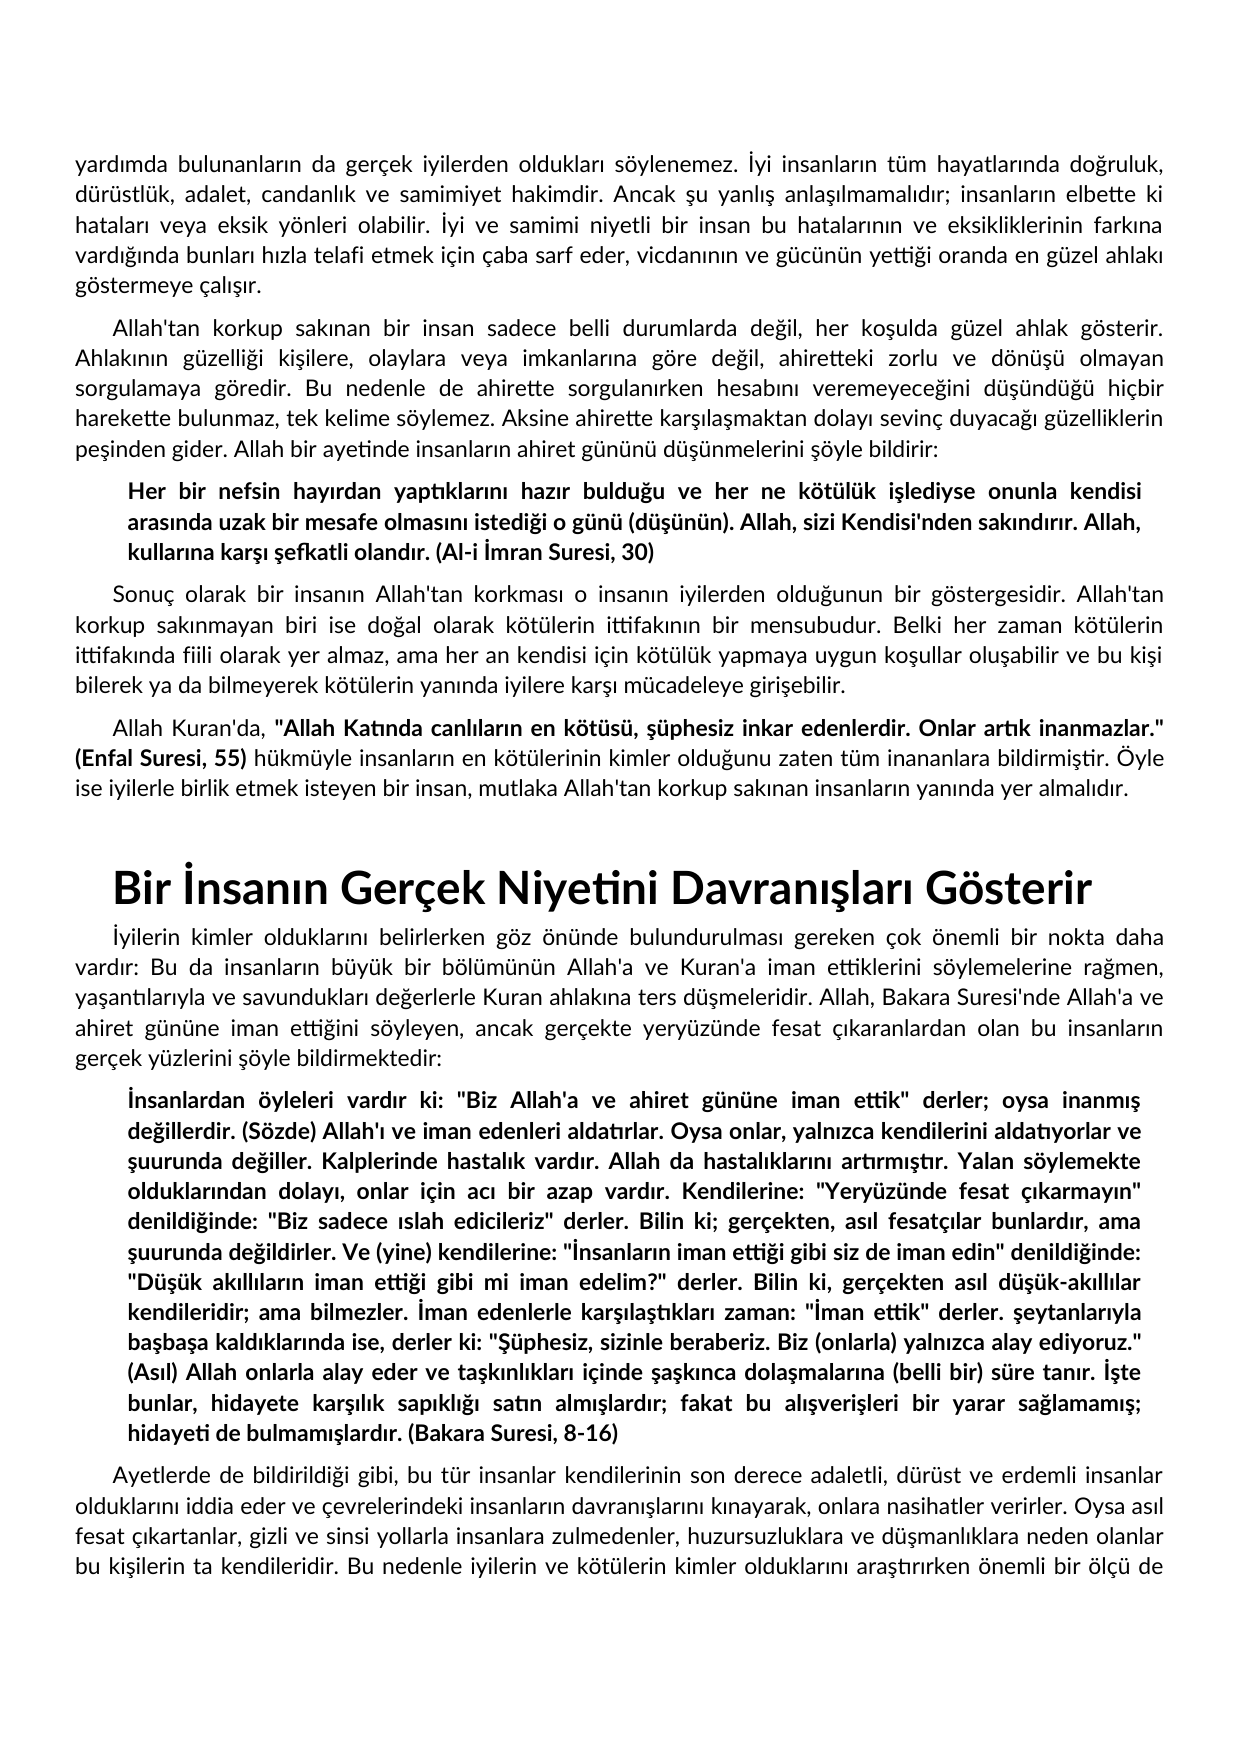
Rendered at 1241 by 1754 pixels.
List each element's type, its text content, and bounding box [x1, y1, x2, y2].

text Sonuç olarak bir insanın Allah'tan korkması o insanın iyilerden olduğunun bir göstergesidir. Allah'tan korkup sakınmayan biri ise doğal olarak kötülerin ittifakının bir mensubudur. Belki her zaman kötülerin ittifakında fiili olarak yer almaz, ama her an kendisi için kötülük yapmaya uygun koşullar oluşabilir ve bu kişi bilerek ya da bilmeyerek kötülerin yanında iyilere karşı mücadeleye girişebilir. [75, 580, 1165, 698]
text İyilerin kimler olduklarını belirlerken göz önünde bulundurulması gereken çok önemli bir nokta daha vardır: Bu da insanların büyük bir bölümünün Allah'a ve Kuran'a iman ettiklerini söylemelerine rağmen, yaşantılarıyla ve savundukları değerlerle Kuran ahlakına ters düşmeleridir. Allah, Bakara Suresi'nde Allah'a ve ahiret gününe iman ettiğini söyleyen, ancak gerçekte yeryüzünde fesat çıkaranlardan olan bu insanların gerçek yüzlerini şöyle bildirmektedir: [75, 923, 1165, 1071]
text Allah Kuran'da, "Allah Katında canlıların en kötüsü, şüphesiz inkar edenlerdir. Onlar artık inanmazlar." (Enfal Suresi, 55) hükmüyle insanların en kötülerinin kimler olduğunu zaten tüm inananlara bildirmiştir. Öyle ise iyilerle birlik etmek isteyen bir insan, mutlaka Allah'tan korkup sakınan insanların yanında yer almalıdır. [75, 713, 1165, 801]
text Ayetlerde de bildirildiği gibi, bu tür insanlar kendilerinin son derece adaletli, dürüst ve erdemli insanlar olduklarını iddia eder ve çevrelerindeki insanların davranışlarını kınayarak, onlara nasihatler verirler. Oysa asıl fesat çıkartanlar, gizli ve sinsi yollarla insanlara zulmedenler, huzursuzluklara ve düşmanlıklara neden olanlar bu kişilerin ta kendileridir. Bu nedenle iyilerin ve kötülerin kimler olduklarını araştırırken önemli bir ölçü de [75, 1461, 1165, 1579]
text Her bir nefsin hayırdan yaptıklarını hazır bulduğu ve her ne kötülük işlediyse onunla kendisi arasında uzak bir mesafe olmasını istediği o günü (düşünün). Allah, sizi Kendisi'nden sakındırır. Allah, kullarına karşı şefkatli olandır. (Al-i İmran Suresi, 30) [127, 477, 1143, 565]
text yardımda bulunanların da gerçek iyilerden oldukları söylenemez. İyi insanların tüm hayatlarında doğruluk, dürüstlük, adalet, candanlık ve samimiyet hakimdir. Ancak şu yanlış anlaşılmamalıdır; insanların elbette ki hataları veya eksik yönleri olabilir. İyi ve samimi niyetli bir insan bu hatalarının ve eksikliklerinin farkına vardığında bunları hızla telafi etmek için çaba sarf eder, vicdanının ve gücünün yettiği oranda en güzel ahlakı göstermeye çalışır. [75, 150, 1165, 298]
subtitle Bir İnsanın Gerçek Niyetini Davranışları Gösterir [112, 859, 1165, 914]
text İnsanlardan öyleleri vardır ki: "Biz Allah'a ve ahiret gününe iman ettik" derler; oysa inanmış değillerdir. (Sözde) Allah'ı ve iman edenleri aldatırlar. Oysa onlar, yalnızca kendilerini aldatıyorlar ve şuurunda değiller. Kalplerinde hastalık vardır. Allah da hastalıklarını artırmıştır. Yalan söylemekte olduklarından dolayı, onlar için acı bir azap vardır. Kendilerine: "Yeryüzünde fesat çıkarmayın" denildiğinde: "Biz sadece ıslah edicileriz" derler. Bilin ki; gerçekten, asıl fesatçılar bunlardır, ama şuurunda değildirler. Ve (yine) kendilerine: "İnsanların iman ettiği gibi siz de iman edin" denildiğinde: "Düşük akıllıların iman ettiği gibi mi iman edelim?" derler. Bilin ki, gerçekten asıl düşük-akıllılar kendileridir; ama bilmezler. İman edenlerle karşılaştıkları zaman: "İman ettik" derler. şeytanlarıyla başbaşa kaldıklarında ise, derler ki: "Şüphesiz, sizinle beraberiz. Biz (onlarla) yalnızca alay ediyoruz." (Asıl) Allah onlarla alay eder ve taşkınlıkları içinde şaşkınca dolaşmalarına (belli bir) süre tanır. İşte bunlar, hidayete karşılık sapıklığı satın almışlardır; fakat bu alışverişleri bir yarar sağlamamış; hidayeti de bulmamışlardır. (Bakara Suresi, 8-16) [127, 1086, 1143, 1446]
text Allah'tan korkup sakınan bir insan sadece belli durumlarda değil, her koşulda güzel ahlak gösterir. Ahlakının güzelliği kişilere, olaylara veya imkanlarına göre değil, ahiretteki zorlu ve dönüşü olmayan sorgulamaya göredir. Bu nedenle de ahirette sorgulanırken hesabını veremeyeceğini düşündüğü hiçbir harekette bulunmaz, tek kelime söylemez. Aksine ahirette karşılaşmaktan dolayı sevinç duyacağı güzelliklerin peşinden gider. Allah bir ayetinde insanların ahiret gününü düşünmelerini şöyle bildirir: [75, 313, 1165, 462]
